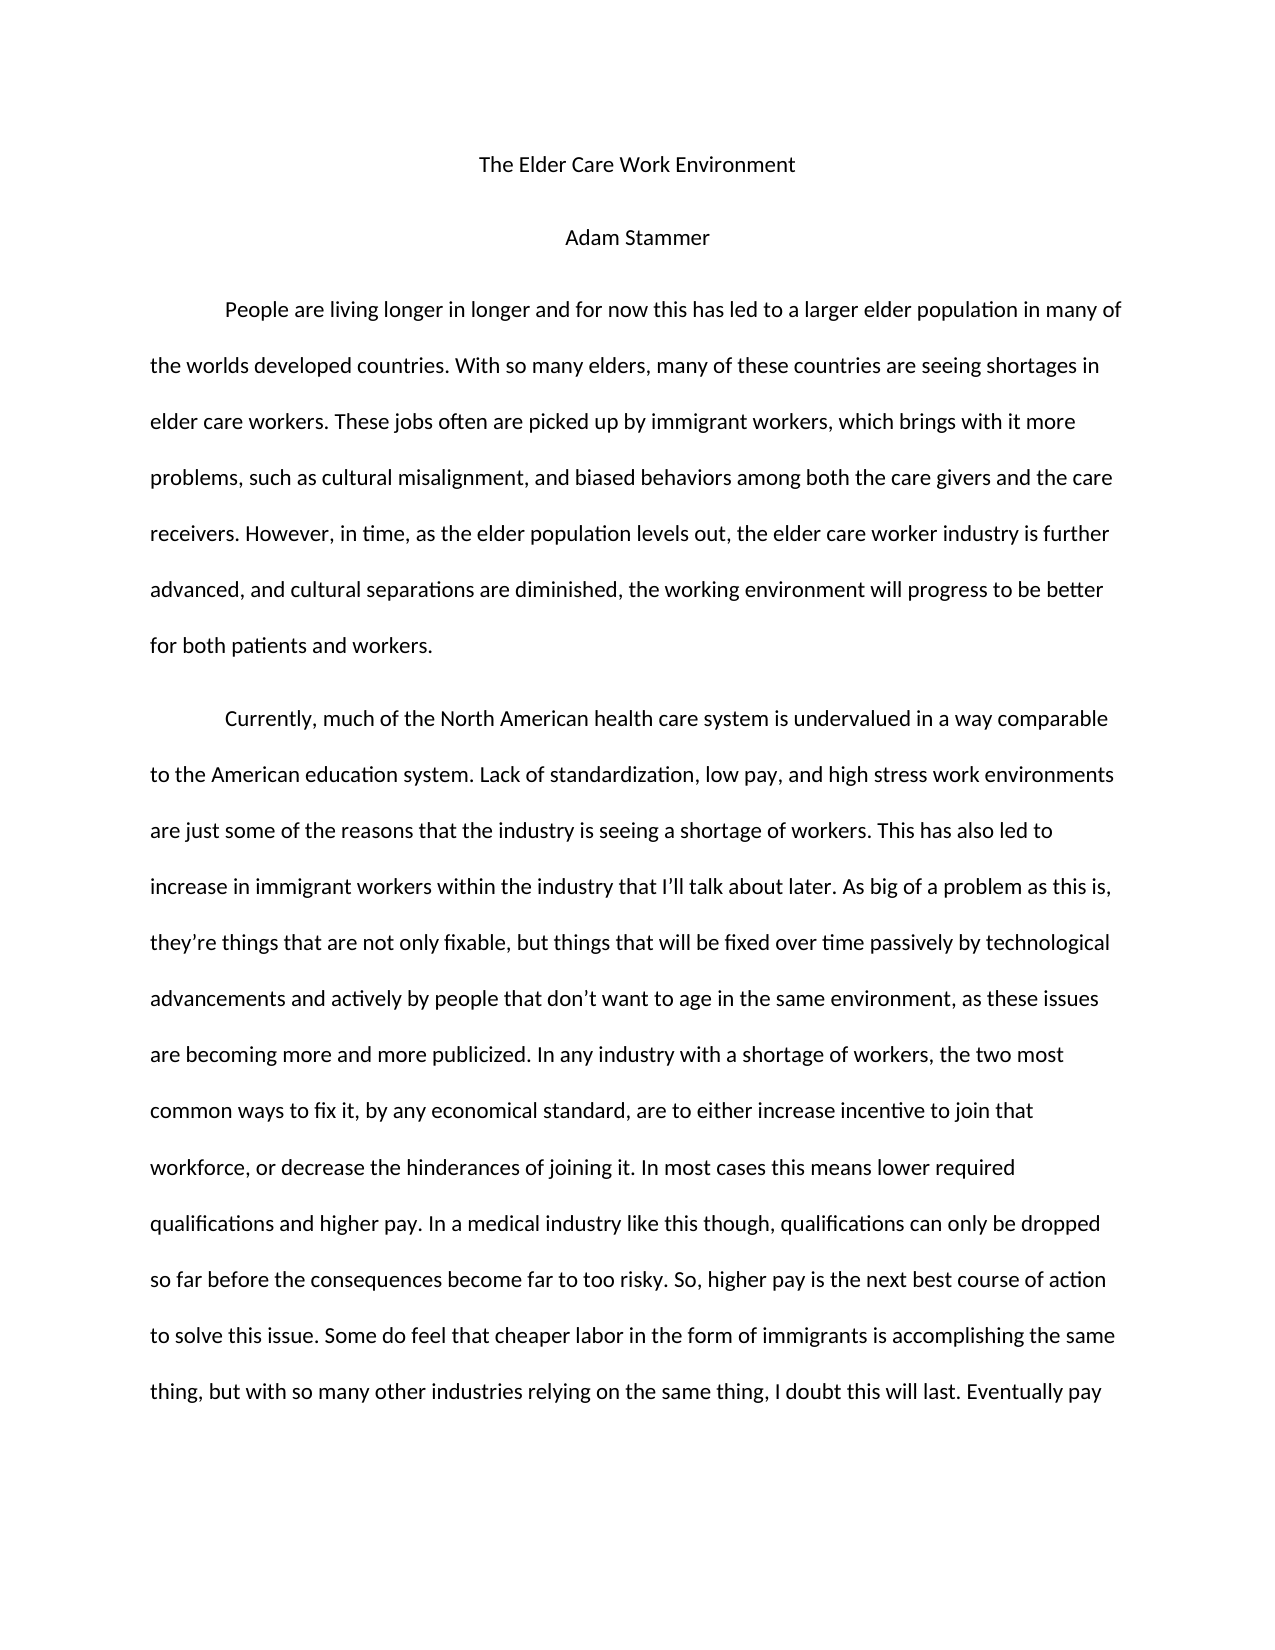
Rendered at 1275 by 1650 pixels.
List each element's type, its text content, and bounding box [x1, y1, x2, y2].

text Currently, much of the North American health care system is undervalued in a way comparable to the American education system. Lack of standardization, low pay, and high stress work environments are just some of the reasons that the industry is seeing a shortage of workers. This has also led to increase in immigrant workers within the industry that I’ll talk about later. As big of a problem as this is, they’re things that are not only fixable, but things that will be fixed over time passively by technological advancements and actively by people that don’t want to age in the same environment, as these issues are becoming more and more publicized. In any industry with a shortage of workers, the two most common ways to fix it, by any economical standard, are to either increase incentive to join that workforce, or decrease the hinderances of joining it. In most cases this means lower required qualifications and higher pay. In a medical industry like this though, qualifications can only be dropped so far before the consequences become far to too risky. So, higher pay is the next best course of action to solve this issue. Some do feel that cheaper labor in the form of immigrants is accomplishing the same thing, but with so many other industries relying on the same thing, I doubt this will last. Eventually pay [150, 704, 1125, 1405]
text Adam Stammer [150, 223, 1125, 251]
text The Elder Care Work Environment [150, 150, 1125, 178]
text People are living longer in longer and for now this has led to a larger elder population in many of the worlds developed countries. With so many elders, many of these countries are seeing shortages in elder care workers. These jobs often are picked up by immigrant workers, which brings with it more problems, such as cultural misalignment, and biased behaviors among both the care givers and the care receivers. However, in time, as the elder population levels out, the elder care worker industry is further advanced, and cultural separations are diminished, the working environment will progress to be better for both patients and workers. [150, 295, 1125, 660]
